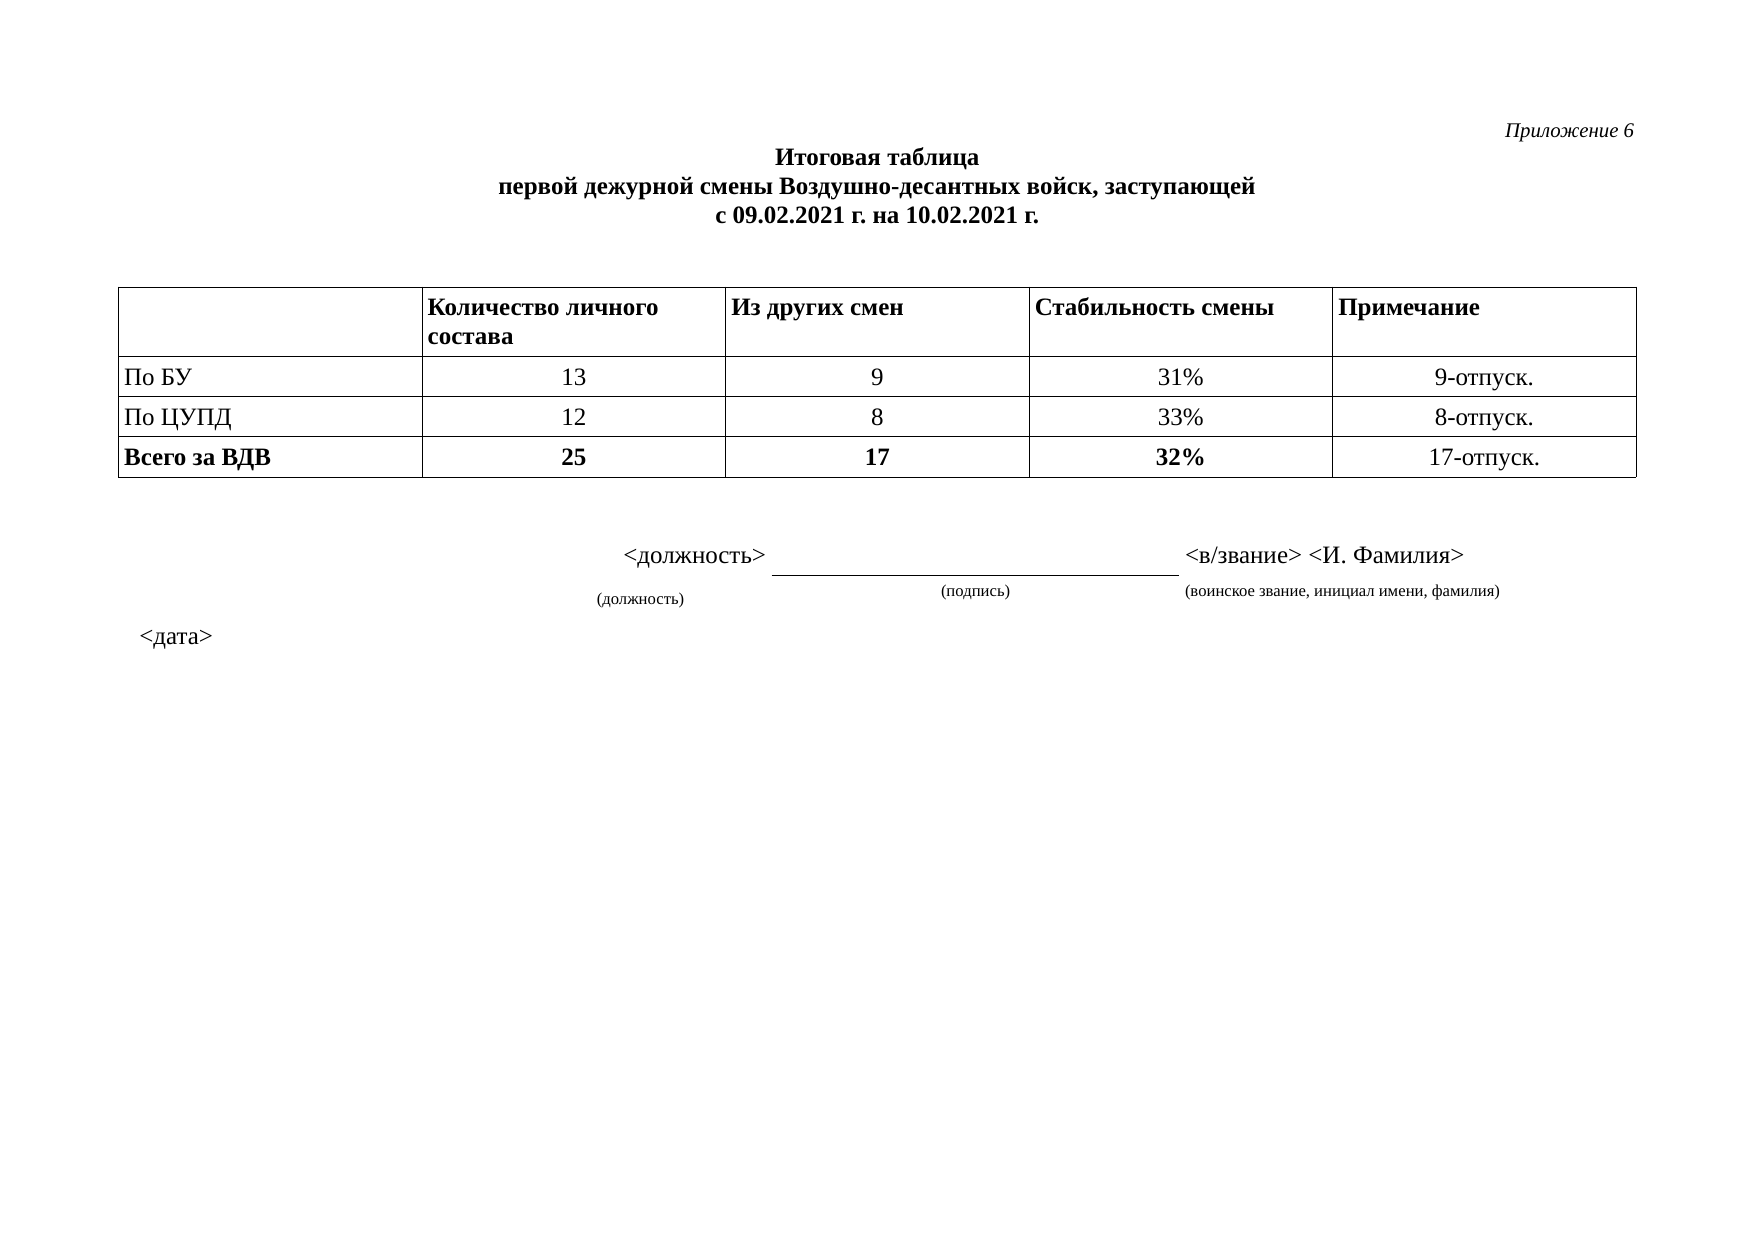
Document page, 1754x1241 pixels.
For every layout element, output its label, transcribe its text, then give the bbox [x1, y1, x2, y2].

table_cell 12 [423, 397, 725, 436]
table_cell По ЦУПД [119, 397, 422, 436]
table_cell 8-отпуск. [1333, 397, 1636, 436]
table_cell [772, 616, 1179, 656]
table_header Примечание [1333, 288, 1636, 356]
table_header Из других смен [726, 288, 1029, 356]
table_header <в/звание> <И. Фамилия> [1179, 534, 1633, 574]
table_cell По БУ [119, 357, 422, 396]
table_cell 9-отпуск. [1333, 357, 1636, 396]
table_cell 32% [1030, 437, 1332, 477]
table_header [772, 534, 1179, 574]
table_cell 25 [423, 437, 725, 477]
table_header Стабильность смены [1030, 288, 1332, 356]
table_cell Всего за ВДВ [119, 437, 422, 477]
table_cell 33% [1030, 397, 1332, 436]
table_cell 31% [1030, 357, 1332, 396]
table_header [119, 288, 422, 356]
table_cell 17-отпуск. [1333, 437, 1636, 477]
table_cell (должность) [133, 575, 772, 616]
table_cell 9 [726, 357, 1029, 396]
table_cell (подпись) [772, 576, 1179, 616]
table_header <должность> [133, 534, 772, 574]
table_cell 8 [726, 397, 1029, 436]
table_cell 17 [726, 437, 1029, 477]
table_cell (воинское звание, инициал имени, фамилия) [1179, 575, 1633, 616]
table_header Количество личного состава [423, 288, 725, 356]
table_cell 13 [423, 357, 725, 396]
table_cell [1179, 616, 1633, 656]
table_cell <дата> [133, 616, 772, 656]
